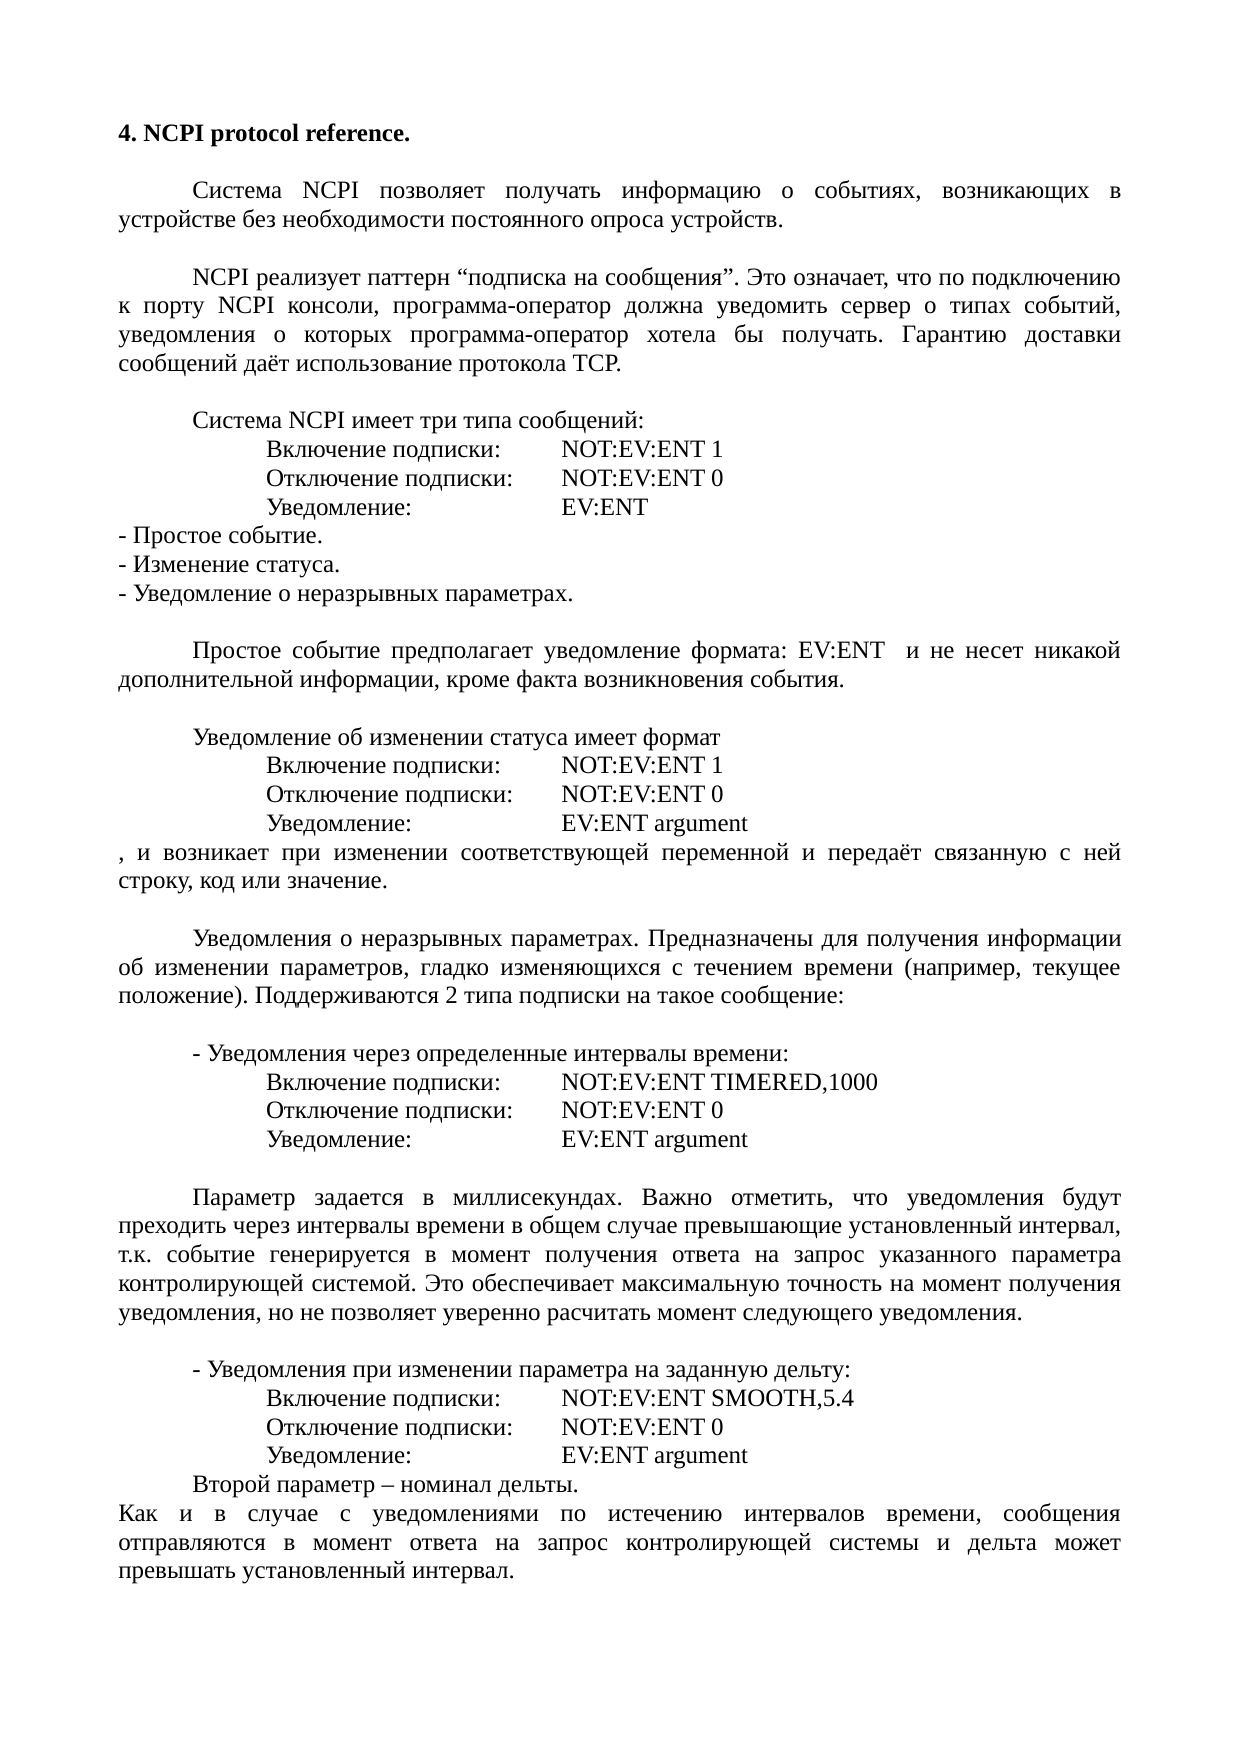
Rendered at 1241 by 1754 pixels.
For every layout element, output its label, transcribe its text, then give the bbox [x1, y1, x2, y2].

text Включение подписки: NOT:EV:ENT 1 [118, 434, 1122, 463]
text - Уведомление о неразрывных параметрах. [118, 578, 1122, 607]
text 4. NCPI protocol reference. [118, 118, 1122, 147]
text Отключение подписки: NOT:EV:ENT 0 [118, 1096, 1122, 1124]
text Уведомления о неразрывных параметрах. Предназначены для получения информации об изменении параметров, гладко изменяющихся с течением времени (например, текущее положение). Поддерживаются 2 типа подписки на такое сообщение: [118, 923, 1122, 1009]
text Включение подписки: NOT:EV:ENT SMOOTH,5.4 [118, 1383, 1122, 1412]
text Уведомление: EV:ENT argument [118, 1441, 1122, 1469]
text Отключение подписки: NOT:EV:ENT 0 [118, 779, 1122, 808]
text Отключение подписки: NOT:EV:ENT 0 [118, 1412, 1122, 1441]
text , и возникает при изменении соответствующей переменной и передаёт связанную с ней строку, код или значение. [118, 837, 1122, 894]
text - Уведомления через определенные интервалы времени: [118, 1038, 1122, 1067]
text Уведомление: EV:ENT argument [118, 1124, 1122, 1153]
text Простое событие предполагает уведомление формата: EV:ENT и не несет никакой дополнительной информации, кроме факта возникновения события. [118, 636, 1122, 693]
text Отключение подписки: NOT:EV:ENT 0 [118, 463, 1122, 492]
text - Изменение статуса. [118, 549, 1122, 578]
text Включение подписки: NOT:EV:ENT TIMERED,1000 [118, 1067, 1122, 1096]
text Уведомление об изменении статуса имеет формат [118, 722, 1122, 751]
text Параметр задается в миллисекундах. Важно отметить, что уведомления будут преходить через интервалы времени в общем случае превышающие установленный интервал, т.к. событие генерируется в момент получения ответа на запрос указанного параметра контролирующей системой. Это обеспечивает максимальную точность на момент получения уведомления, но не позволяет уверенно расчитать момент следующего уведомления. [118, 1182, 1122, 1326]
text Система NCPI позволяет получать информацию о событиях, возникающих в устройстве без необходимости постоянного опроса устройств. [118, 176, 1122, 233]
text - Уведомления при изменении параметра на заданную дельту: [118, 1354, 1122, 1383]
text Система NCPI имеет три типа сообщений: [118, 406, 1122, 434]
text Уведомление: EV:ENT argument [118, 808, 1122, 837]
text Уведомление: EV:ENT [118, 492, 1122, 521]
text Как и в случае с уведомлениями по истечению интервалов времени, сообщения отправляются в момент ответа на запрос контролирующей системы и дельта может превышать установленный интервал. [118, 1498, 1122, 1584]
text NCPI реализует паттерн “подписка на сообщения”. Это означает, что по подключению к порту NCPI консоли, программа-оператор должна уведомить сервер о типах событий, уведомления о которых программа-оператор хотела бы получать. Гарантию доставки сообщений даёт использование протокола TCP. [118, 262, 1122, 377]
text Второй параметр – номинал дельты. [118, 1469, 1122, 1498]
text - Простое событие. [118, 521, 1122, 549]
text Включение подписки: NOT:EV:ENT 1 [118, 751, 1122, 779]
